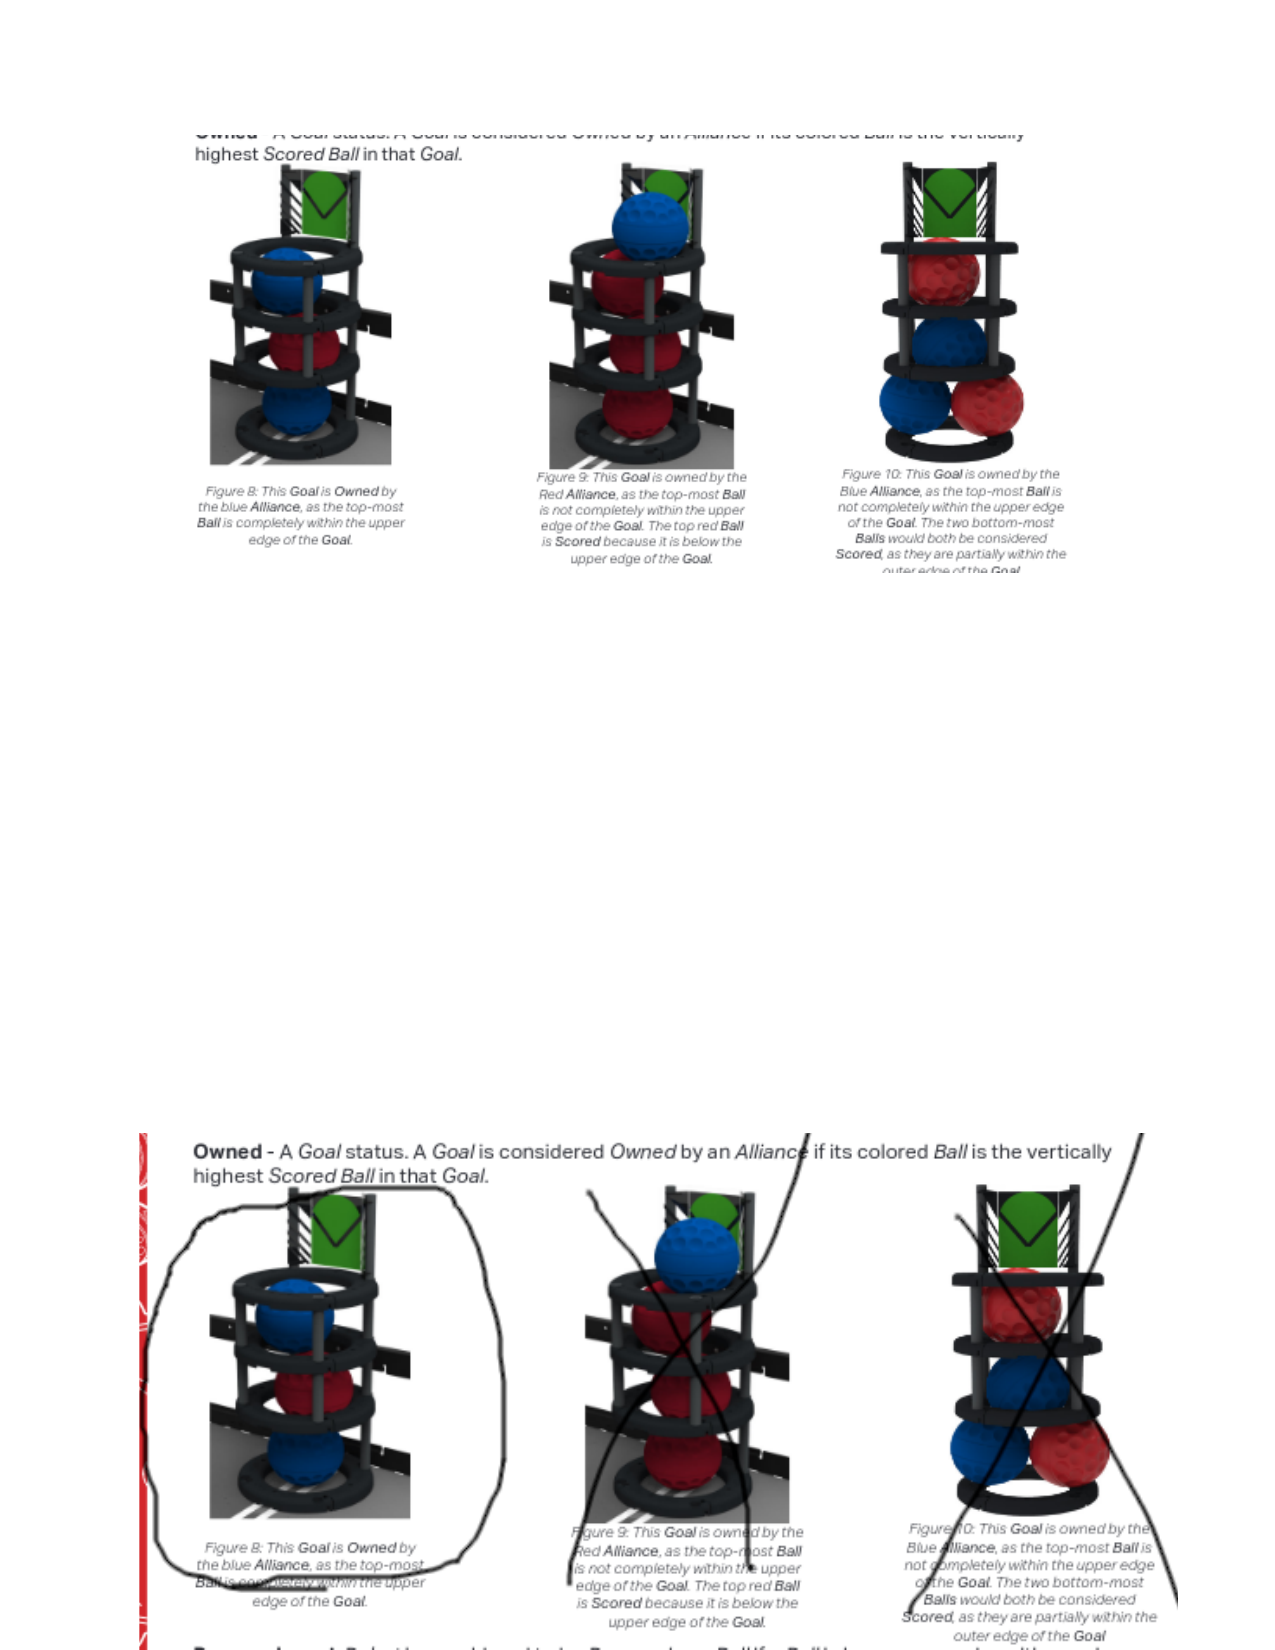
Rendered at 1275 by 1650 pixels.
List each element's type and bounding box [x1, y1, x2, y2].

picture [168, 135, 1108, 573]
picture [139, 1133, 1178, 1650]
